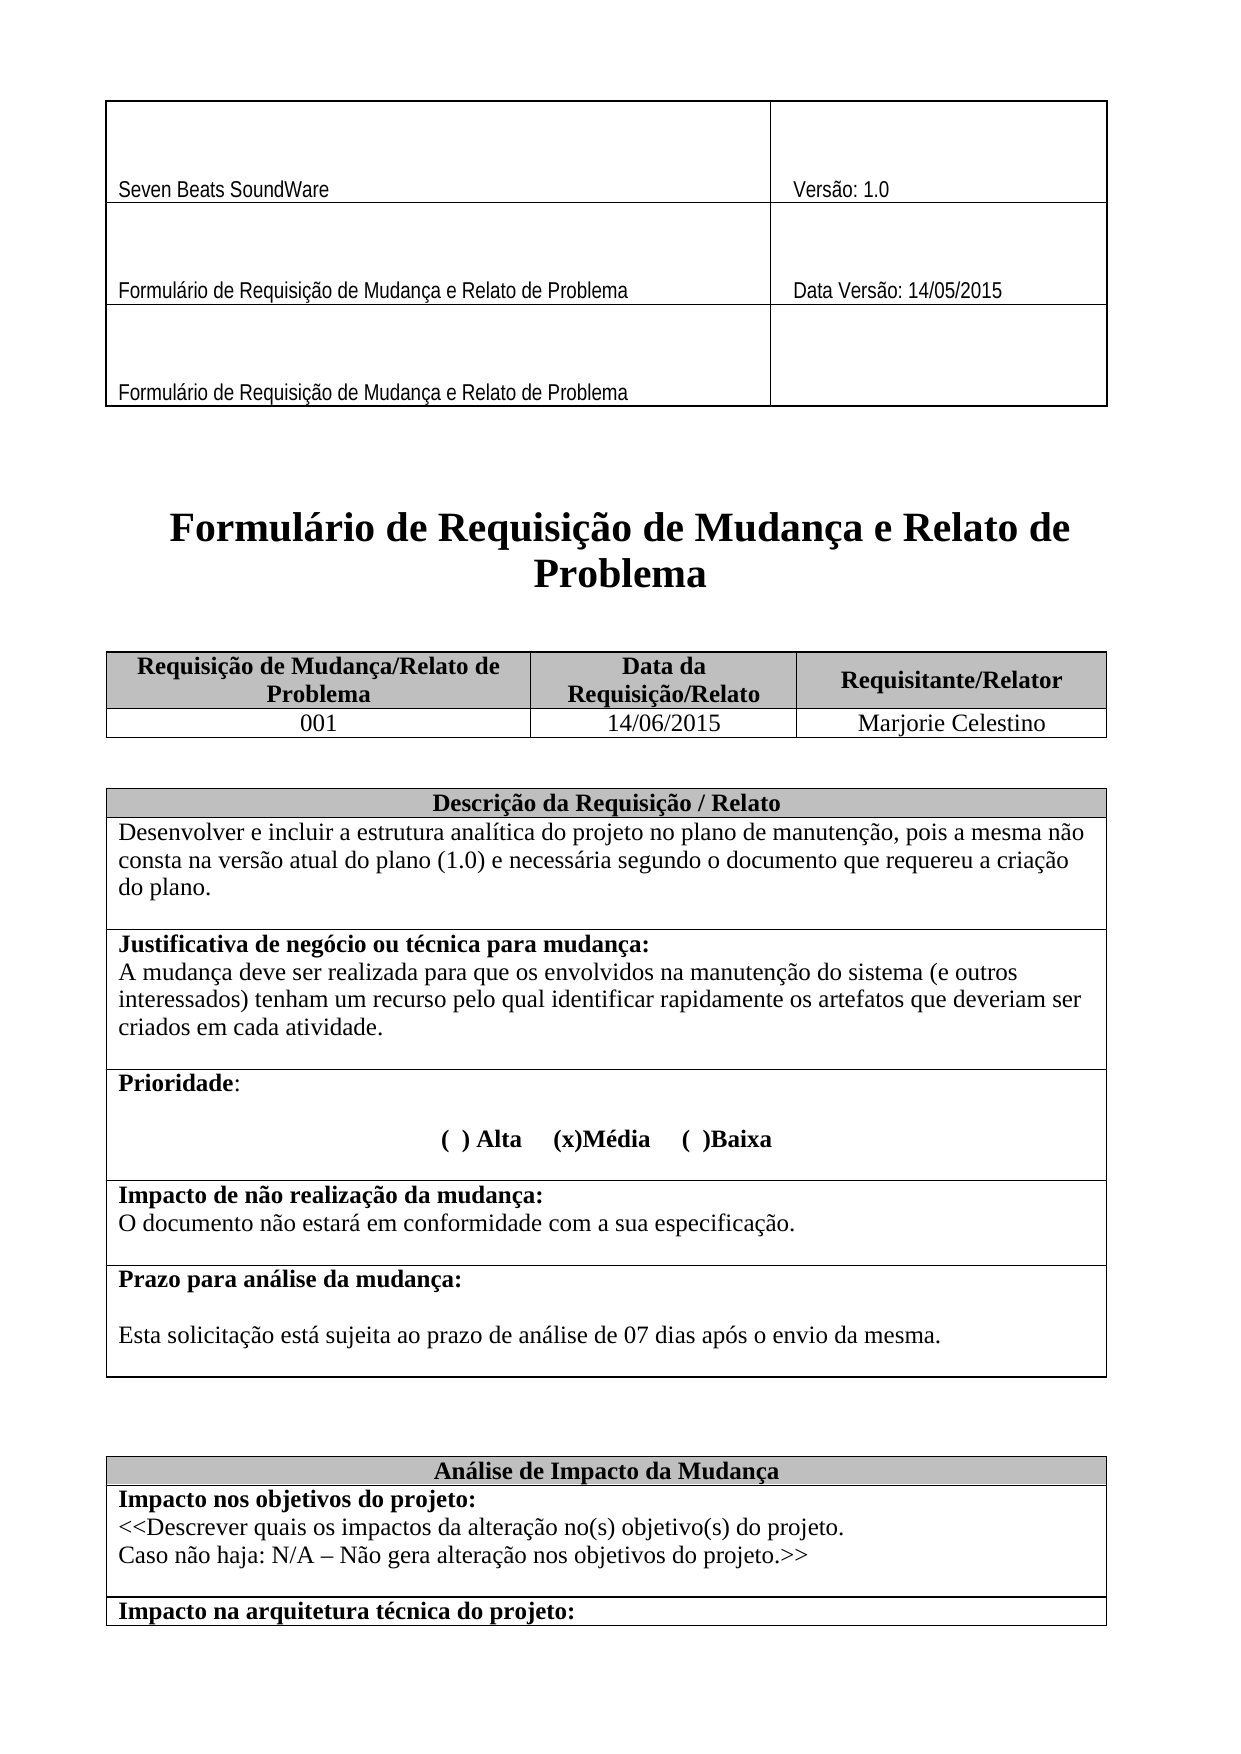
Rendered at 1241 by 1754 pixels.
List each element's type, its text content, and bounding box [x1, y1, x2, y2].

table_cell Justificativa de negócio ou técnica para mudança: A mudança deve ser realizada para que os envolvidos na manutenção do sistema (e outros interessados) tenham um recurso pelo qual identificar rapidamente os artefatos que deveriam ser criados em cada atividade. [107, 930, 1106, 1068]
table_header Requisitante/Relator [797, 653, 1106, 708]
table_cell 14/06/2015 [531, 709, 796, 737]
table_cell Prazo para análise da mudança: Esta solicitação está sujeita ao prazo de análise de 07 dias após o envio da mesma. [107, 1266, 1106, 1376]
table_cell Desenvolver e incluir a estrutura analítica do projeto no plano de manutenção, pois a mesma não consta na versão atual do plano (1.0) e necessária segundo o documento que requereu a criação do plano. [107, 818, 1106, 929]
table_header Data da Requisição/Relato [531, 653, 796, 708]
table_header Requisição de Mudança/Relato de Problema [107, 653, 530, 708]
table_cell Impacto nos objetivos do projeto: <<Descrever quais os impactos da alteração no(s) objetivo(s) do projeto. Caso não haja: N/A – Não gera alteração nos objetivos do projeto.>> [107, 1486, 1106, 1596]
table_cell Impacto na arquitetura técnica do projeto: [107, 1598, 1106, 1625]
table_header Descrição da Requisição / Relato [107, 789, 1106, 817]
text Formulário de Requisição de Mudança e Relato de Problema [118, 504, 1122, 596]
table_header Análise de Impacto da Mudança [107, 1457, 1106, 1484]
table_cell Marjorie Celestino [797, 709, 1106, 737]
table_cell Prioridade: ( ) Alta (x)Média ( )Baixa [107, 1070, 1106, 1180]
table_cell 001 [107, 709, 530, 737]
table_cell Impacto de não realização da mudança: O documento não estará em conformidade com a sua especificação. [107, 1181, 1106, 1264]
